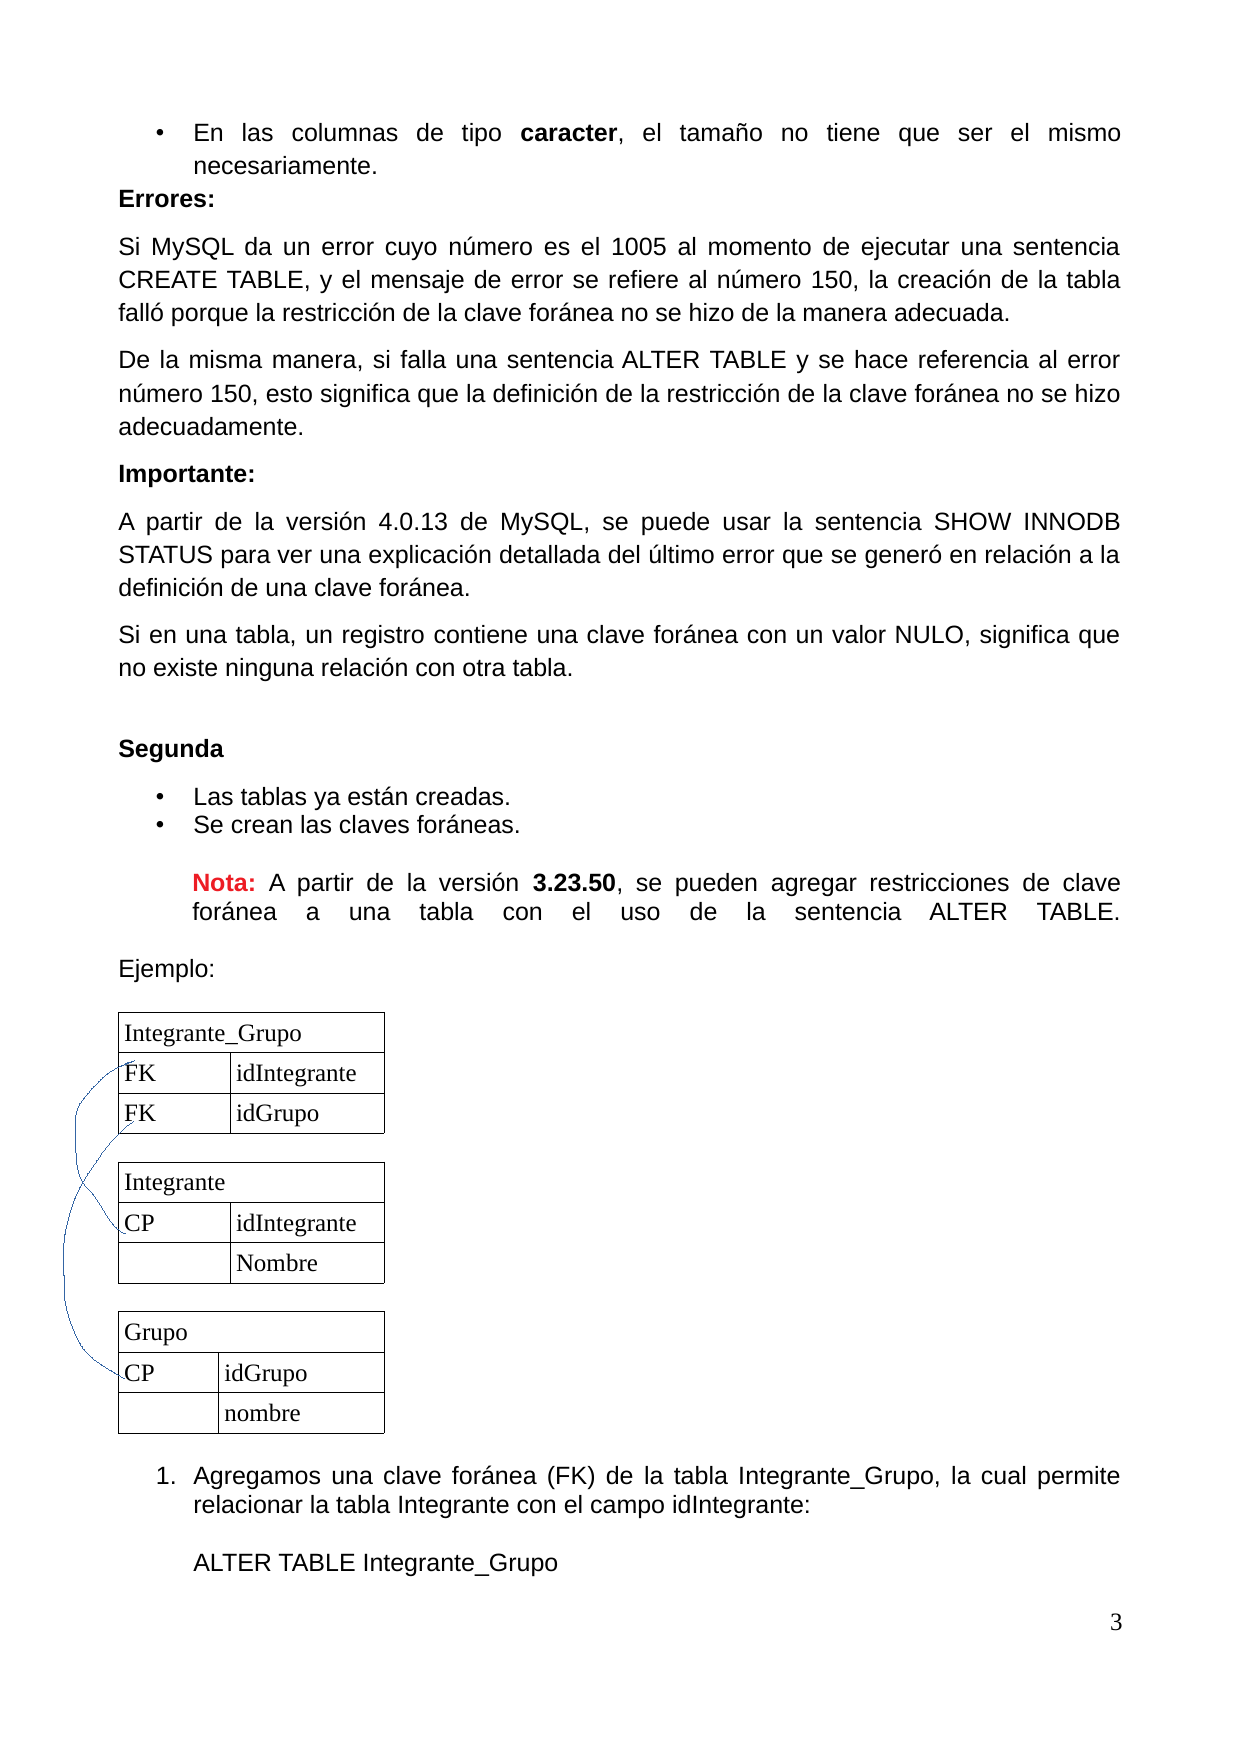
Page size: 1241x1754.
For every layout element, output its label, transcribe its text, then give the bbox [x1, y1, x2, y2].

text Importante: [118, 459, 1122, 488]
table_cell idIntegrante [231, 1053, 384, 1092]
text Errores: [118, 184, 1122, 213]
list ALTER TABLE Integrante_Grupo [156, 1547, 1122, 1576]
table_cell idGrupo [219, 1353, 384, 1392]
table_cell idGrupo [231, 1094, 384, 1133]
list Se crean las claves foráneas. [156, 811, 1122, 839]
list Agregamos una clave foránea (FK) de la tabla Integrante_Grupo, la cual permite relacionar la tabla Integrante con el campo idIntegrante: [156, 1461, 1122, 1519]
table_cell [119, 1393, 218, 1432]
text Si en una tabla, un registro contiene una clave foránea con un valor NULO, significa que no existe ninguna relación con otra tabla. [118, 620, 1122, 682]
table_cell Nombre [231, 1243, 384, 1283]
table_cell idIntegrante [231, 1203, 384, 1242]
text Segunda [118, 701, 1122, 763]
table_header Grupo [119, 1312, 384, 1352]
table_cell nombre [219, 1393, 384, 1432]
table_cell FK [119, 1053, 230, 1092]
text A partir de la versión 4.0.13 de MySQL, se puede usar la sentencia SHOW INNODB STATUS para ver una explicación detallada del último error que se generó en relación a la definición de una clave foránea. [118, 507, 1122, 602]
list Las tablas ya están creadas. [156, 782, 1122, 811]
table_cell CP [119, 1353, 218, 1392]
list En las columnas de tipo caracter, el tamaño no tiene que ser el mismo necesariamente. [156, 118, 1122, 180]
table_cell [119, 1243, 230, 1283]
table_cell CP [119, 1203, 230, 1242]
text Si MySQL da un error cuyo número es el 1005 al momento de ejecutar una sentencia CREATE TABLE, y el mensaje de error se refiere al número 150, la creación de la tabla falló porque la restricción de la clave foránea no se hizo de la manera adecuada. [118, 232, 1122, 327]
table_header Integrante_Grupo [119, 1013, 384, 1052]
table_header Integrante [119, 1163, 384, 1202]
text De la misma manera, si falla una sentencia ALTER TABLE y se hace referencia al error número 150, esto significa que la definición de la restricción de la clave foránea no se hizo adecuadamente. [118, 346, 1122, 440]
text Ejemplo: [118, 954, 1122, 983]
table_cell FK [119, 1094, 230, 1133]
text Nota: A partir de la versión 3.23.50, se pueden agregar restricciones de clave foránea a una tabla con el uso de la sentencia ALTER TABLE. [192, 868, 1122, 954]
